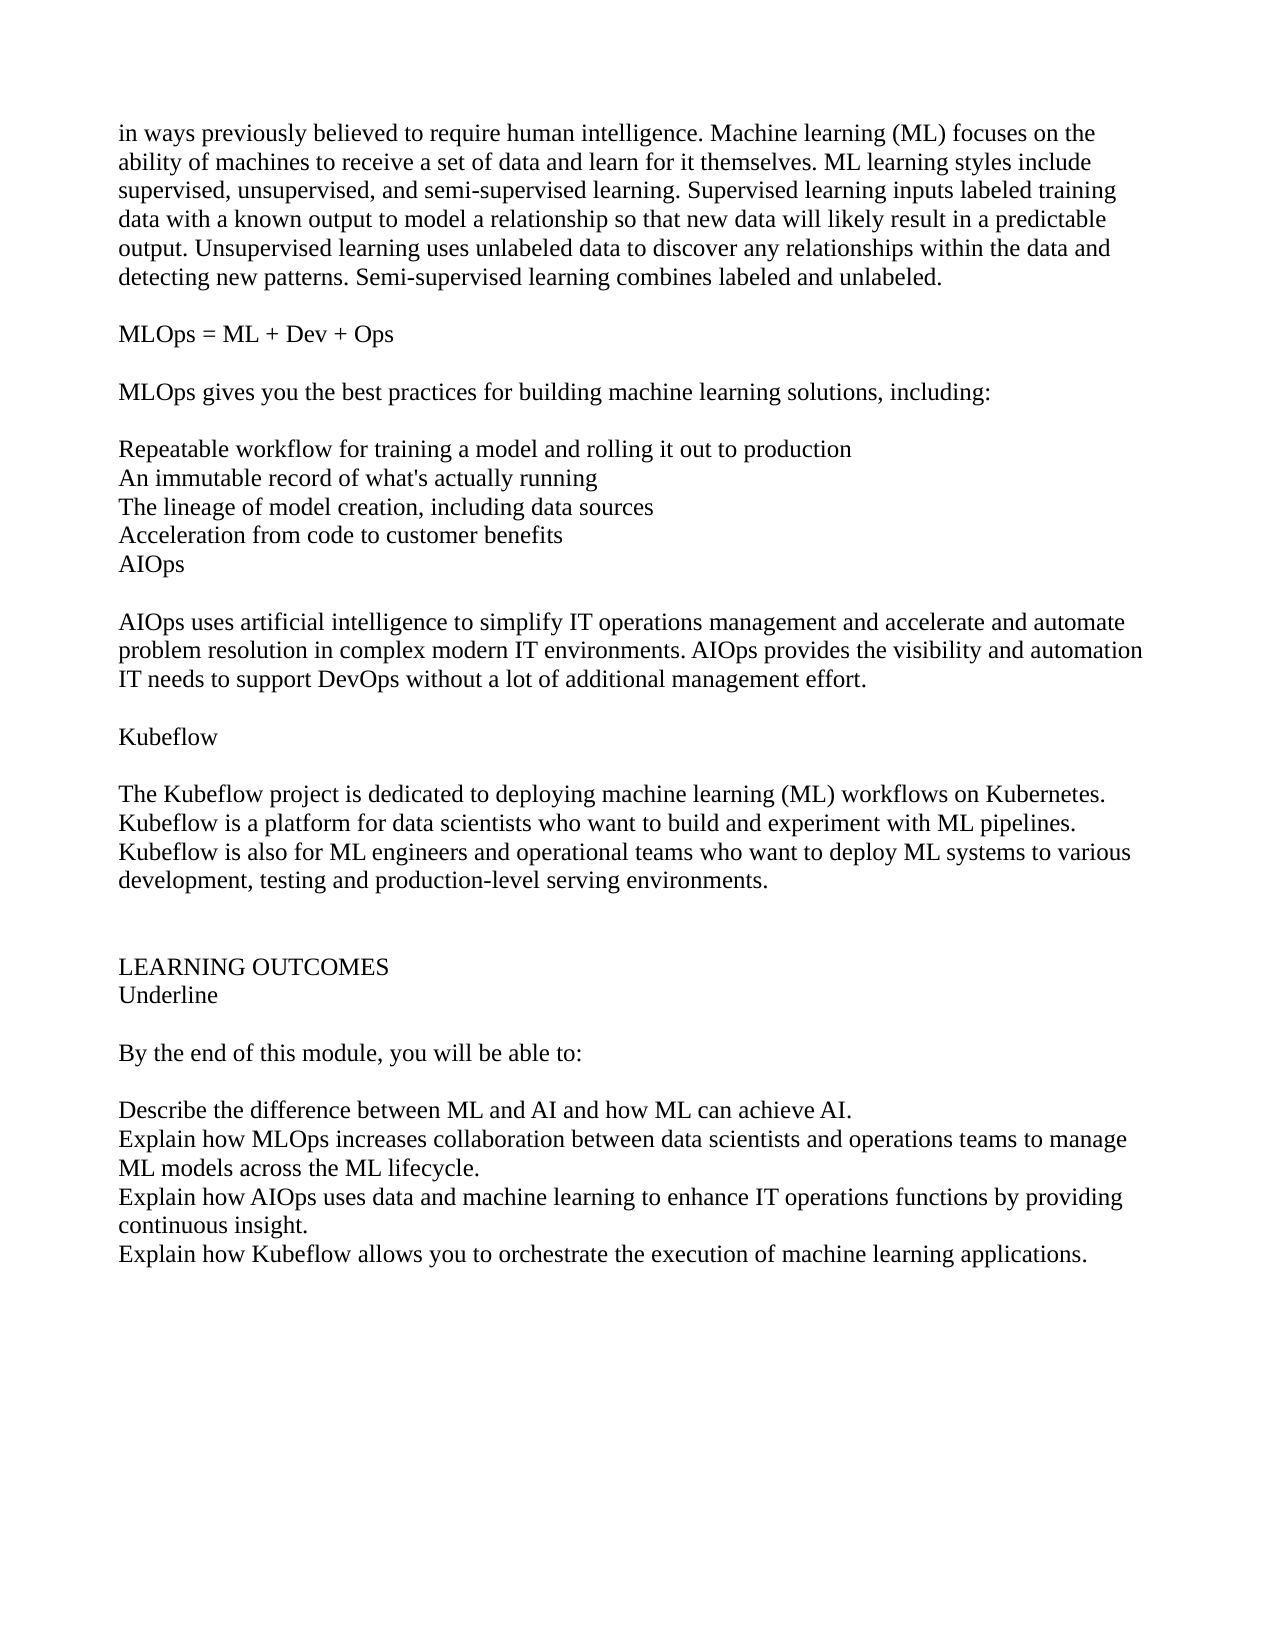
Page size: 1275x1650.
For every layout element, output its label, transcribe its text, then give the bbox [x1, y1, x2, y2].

text By the end of this module, you will be able to: [118, 1038, 1157, 1067]
text MLOps gives you the best practices for building machine learning solutions, including: [118, 377, 1157, 406]
text AIOps [118, 549, 1157, 578]
text Kubeflow [118, 722, 1157, 751]
text Explain how MLOps increases collaboration between data scientists and operations teams to manage ML models across the ML lifecycle. [118, 1124, 1157, 1182]
text Explain how Kubeflow allows you to orchestrate the execution of machine learning applications. [118, 1239, 1157, 1268]
text Describe the difference between ML and AI and how ML can achieve AI. [118, 1096, 1157, 1124]
text The Kubeflow project is dedicated to deploying machine learning (ML) workflows on Kubernetes. Kubeflow is a platform for data scientists who want to build and experiment with ML pipelines. Kubeflow is also for ML engineers and operational teams who want to deploy ML systems to various development, testing and production-level serving environments. [118, 779, 1157, 894]
text Acceleration from code to customer benefits [118, 521, 1157, 549]
text LEARNING OUTCOMES [118, 952, 1157, 981]
text in ways previously believed to require human intelligence. Machine learning (ML) focuses on the ability of machines to receive a set of data and learn for it themselves. ML learning styles include supervised, unsupervised, and semi-supervised learning. Supervised learning inputs labeled training data with a known output to model a relationship so that new data will likely result in a predictable output. Unsupervised learning uses unlabeled data to discover any relationships within the data and detecting new patterns. Semi-supervised learning combines labeled and unlabeled. [118, 118, 1157, 291]
text Underline [118, 981, 1157, 1009]
text MLOps = ML + Dev + Ops [118, 319, 1157, 348]
text The lineage of model creation, including data sources [118, 492, 1157, 521]
text An immutable record of what's actually running [118, 463, 1157, 492]
text Repeatable workflow for training a model and rolling it out to production [118, 434, 1157, 463]
text AIOps uses artificial intelligence to simplify IT operations management and accelerate and automate problem resolution in complex modern IT environments. AIOps provides the visibility and automation IT needs to support DevOps without a lot of additional management effort. [118, 607, 1157, 693]
text Explain how AIOps uses data and machine learning to enhance IT operations functions by providing continuous insight. [118, 1182, 1157, 1239]
